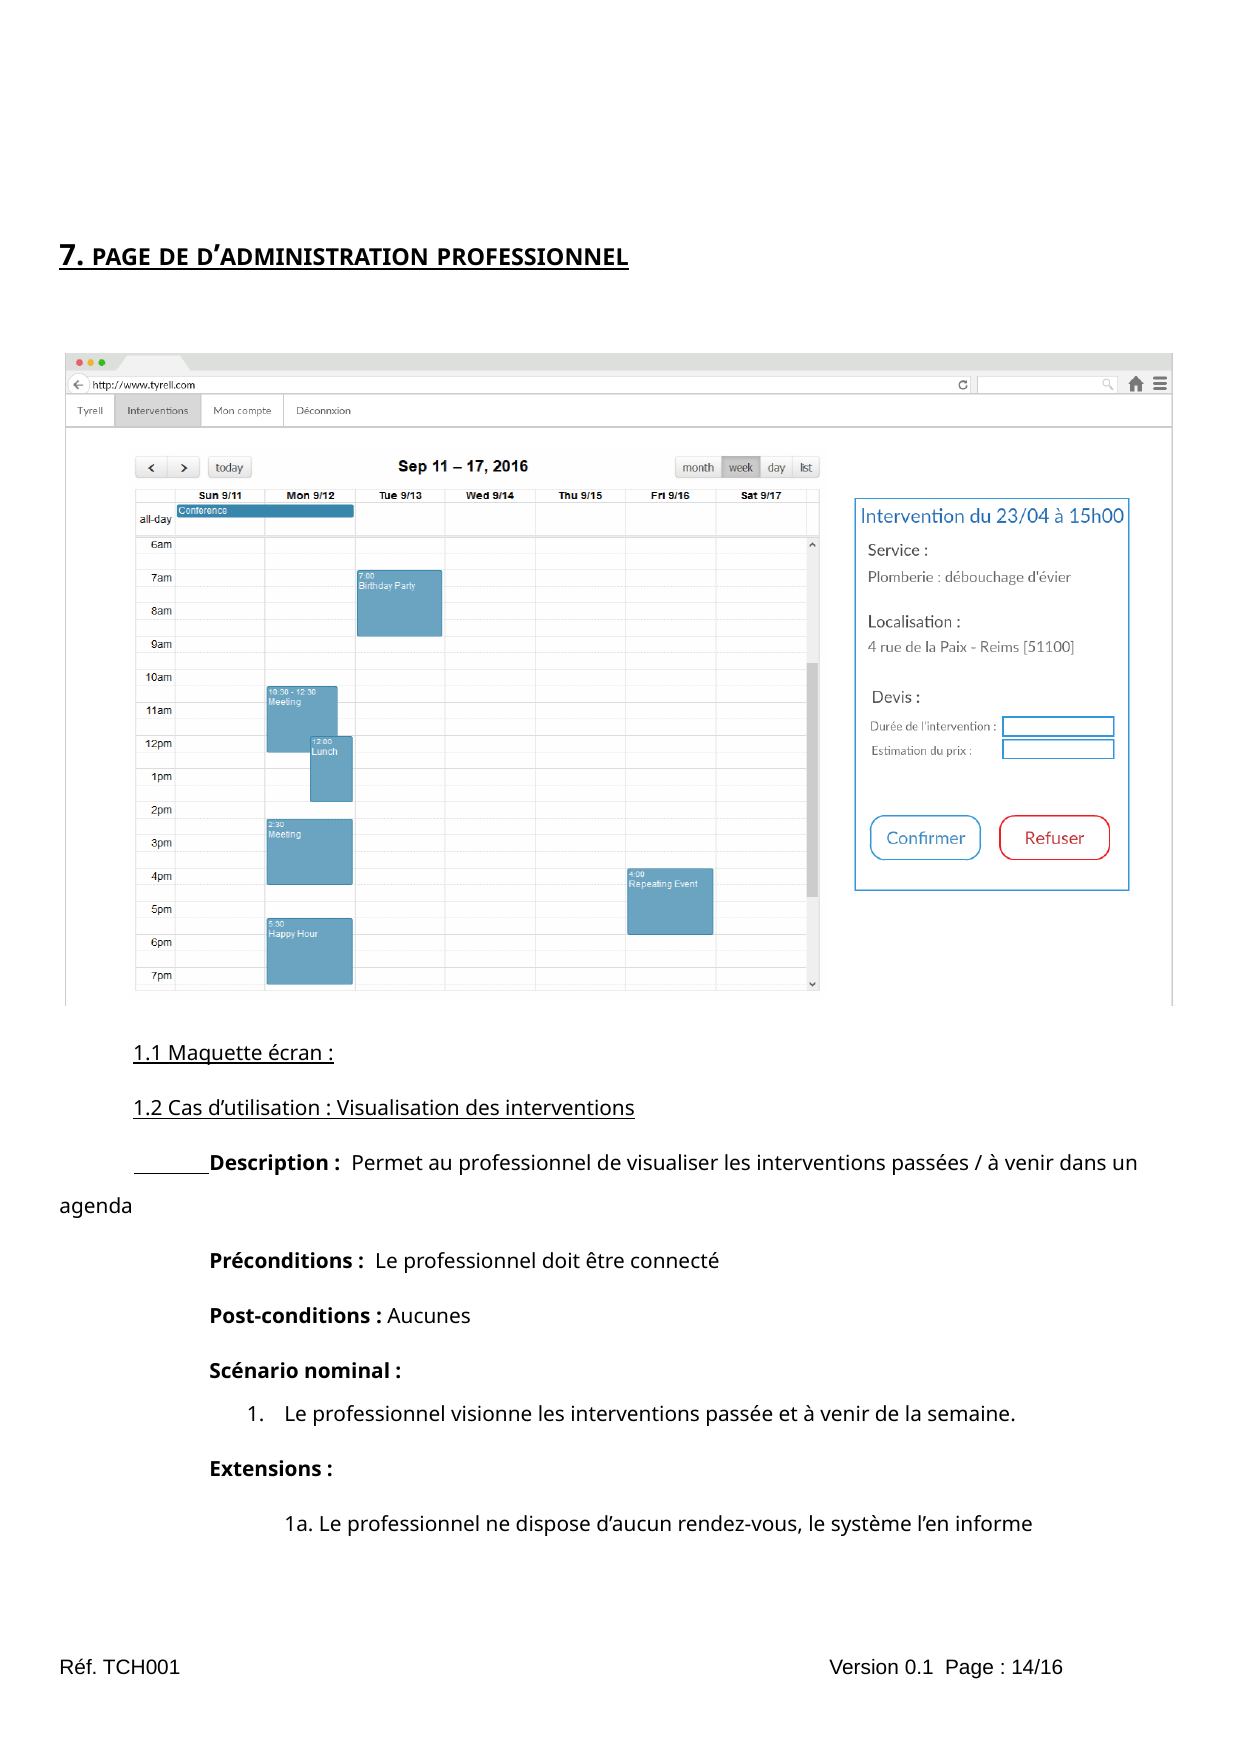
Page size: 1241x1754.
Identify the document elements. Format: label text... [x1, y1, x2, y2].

text Post-conditions : Aucunes [59, 1301, 1181, 1330]
text Description : Permet au professionnel de visualiser les interventions passées / à venir dans un agenda [59, 1148, 1181, 1219]
text Préconditions : Le professionnel doit être connecté [59, 1246, 1181, 1275]
text Extensions : [59, 1454, 1181, 1483]
text 1.2 Cas d’utilisation : Visualisation des interventions [59, 1093, 1181, 1122]
picture [57, 353, 1180, 1006]
list Le professionnel visionne les interventions passée et à venir de la semaine. [247, 1399, 1181, 1427]
subtitle 7. page de d’administration professionnel [59, 234, 1181, 274]
text Scénario nominal : [59, 1356, 1181, 1385]
text 1.1 Maquette écran : [59, 306, 1181, 1067]
text 1a. Le professionnel ne dispose d’aucun rendez-vous, le système l’en informe [59, 1509, 1181, 1538]
